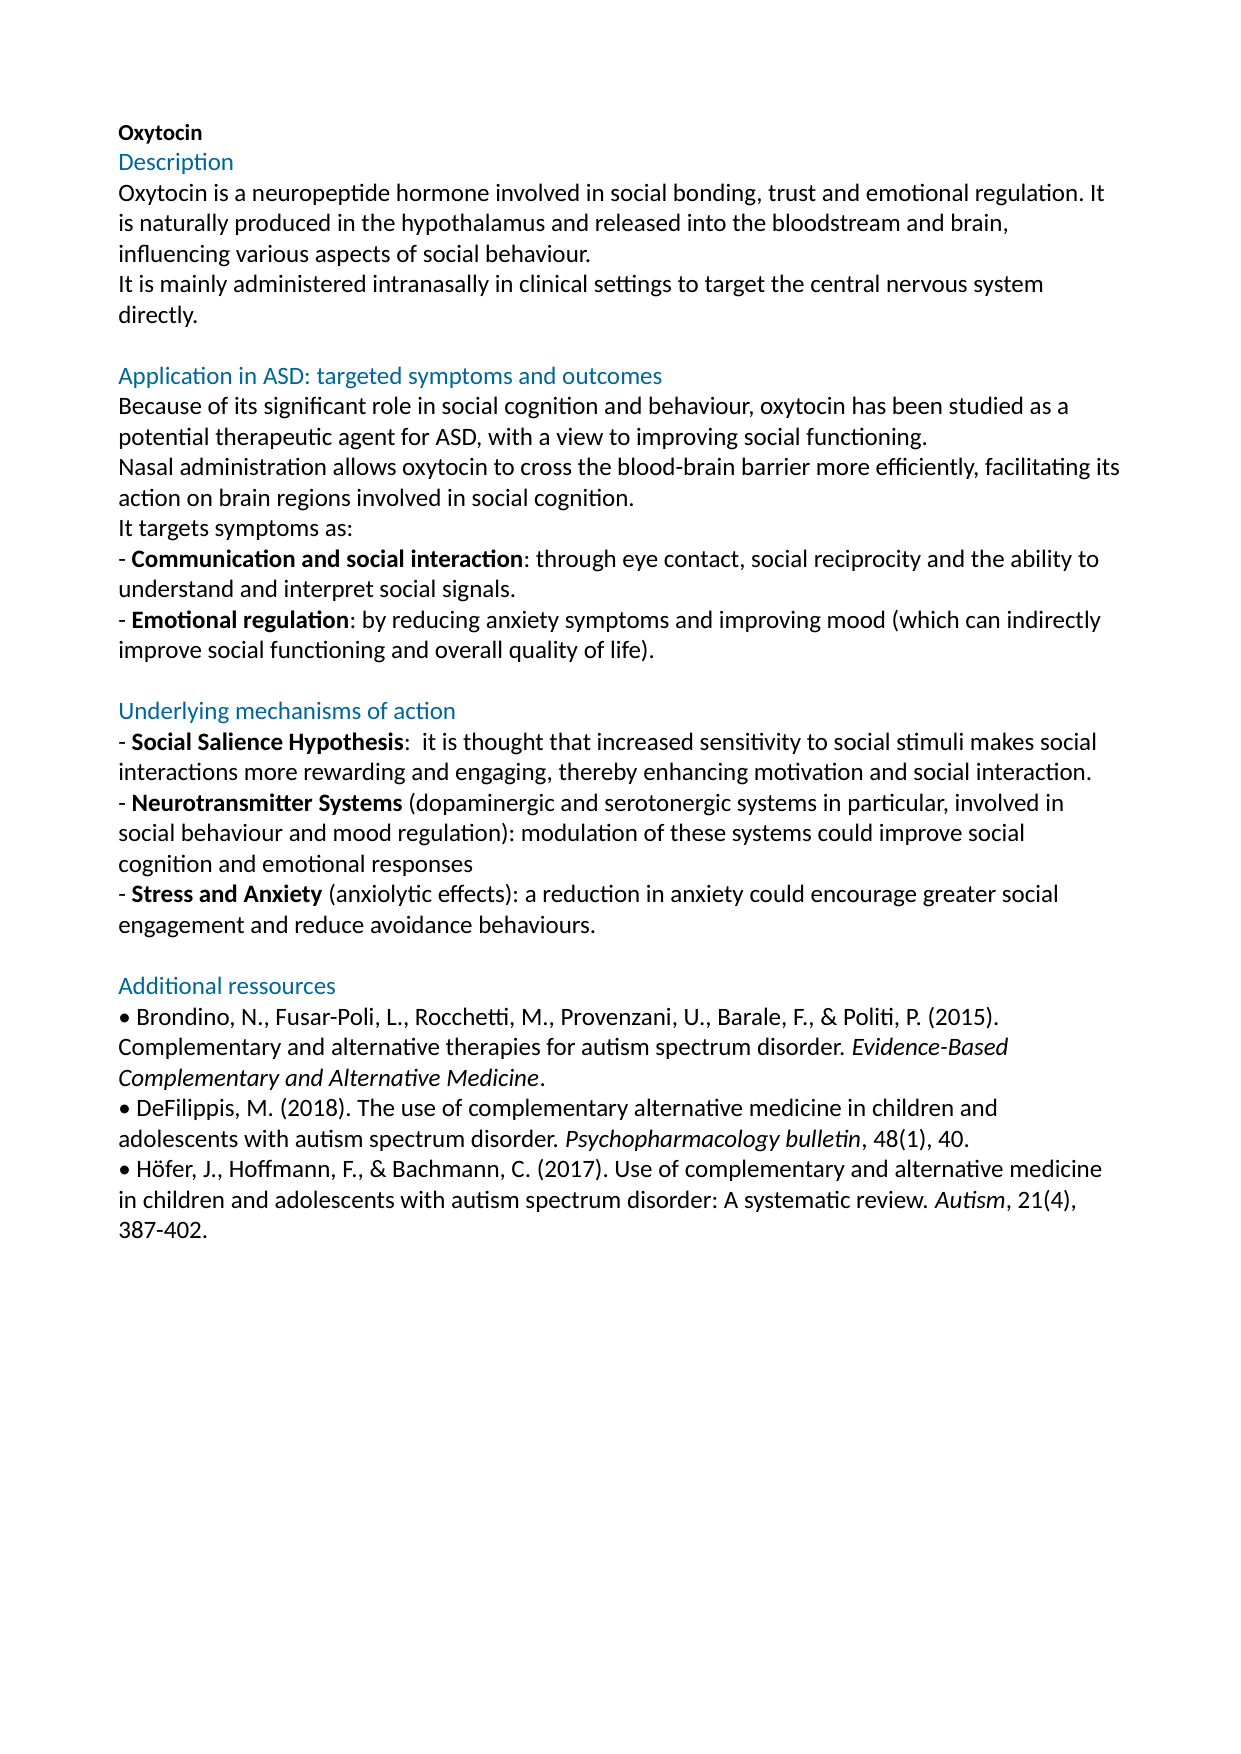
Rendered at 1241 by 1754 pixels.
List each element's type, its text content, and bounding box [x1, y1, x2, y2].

text - Emotional regulation: by reducing anxiety symptoms and improving mood (which can indirectly improve social functioning and overall quality of life). [118, 604, 1122, 665]
text - Stress and Anxiety (anxiolytic effects): a reduction in anxiety could encourage greater social engagement and reduce avoidance behaviours. [118, 879, 1122, 940]
text Additional ressources [118, 970, 1122, 1001]
text • Brondino, N., Fusar-Poli, L., Rocchetti, M., Provenzani, U., Barale, F., & Politi, P. (2015). Complementary and alternative therapies for autism spectrum disorder. Evidence-Based Complementary and Alternative Medicine. [118, 1001, 1122, 1092]
text Oxytocin is a neuropeptide hormone involved in social bonding, trust and emotional regulation. It is naturally produced in the hypothalamus and released into the bloodstream and brain, influencing various aspects of social behaviour. [118, 177, 1122, 268]
text Application in ASD: targeted symptoms and outcomes [118, 360, 1122, 390]
text Oxytocin [118, 118, 1122, 146]
text • Höfer, J., Hoffmann, F., & Bachmann, C. (2017). Use of complementary and alternative medicine in children and adolescents with autism spectrum disorder: A systematic review. Autism, 21(4), 387-402. [118, 1153, 1122, 1245]
text - Social Salience Hypothesis: it is thought that increased sensitivity to social stimuli makes social interactions more rewarding and engaging, thereby enhancing motivation and social interaction. [118, 726, 1122, 787]
text Underlying mechanisms of action [118, 696, 1122, 726]
text - Neurotransmitter Systems (dopaminergic and serotonergic systems in particular, involved in social behaviour and mood regulation): modulation of these systems could improve social cognition and emotional responses [118, 787, 1122, 879]
text Because of its significant role in social cognition and behaviour, oxytocin has been studied as a potential therapeutic agent for ASD, with a view to improving social functioning. [118, 390, 1122, 451]
text - Communication and social interaction: through eye contact, social reciprocity and the ability to understand and interpret social signals. [118, 543, 1122, 604]
text It is mainly administered intranasally in clinical settings to target the central nervous system directly. [118, 268, 1122, 329]
text • DeFilippis, M. (2018). The use of complementary alternative medicine in children and adolescents with autism spectrum disorder. Psychopharmacology bulletin, 48(1), 40. [118, 1092, 1122, 1153]
text Description [118, 146, 1122, 177]
text It targets symptoms as: [118, 512, 1122, 543]
text Nasal administration allows oxytocin to cross the blood-brain barrier more efficiently, facilitating its action on brain regions involved in social cognition. [118, 451, 1122, 512]
